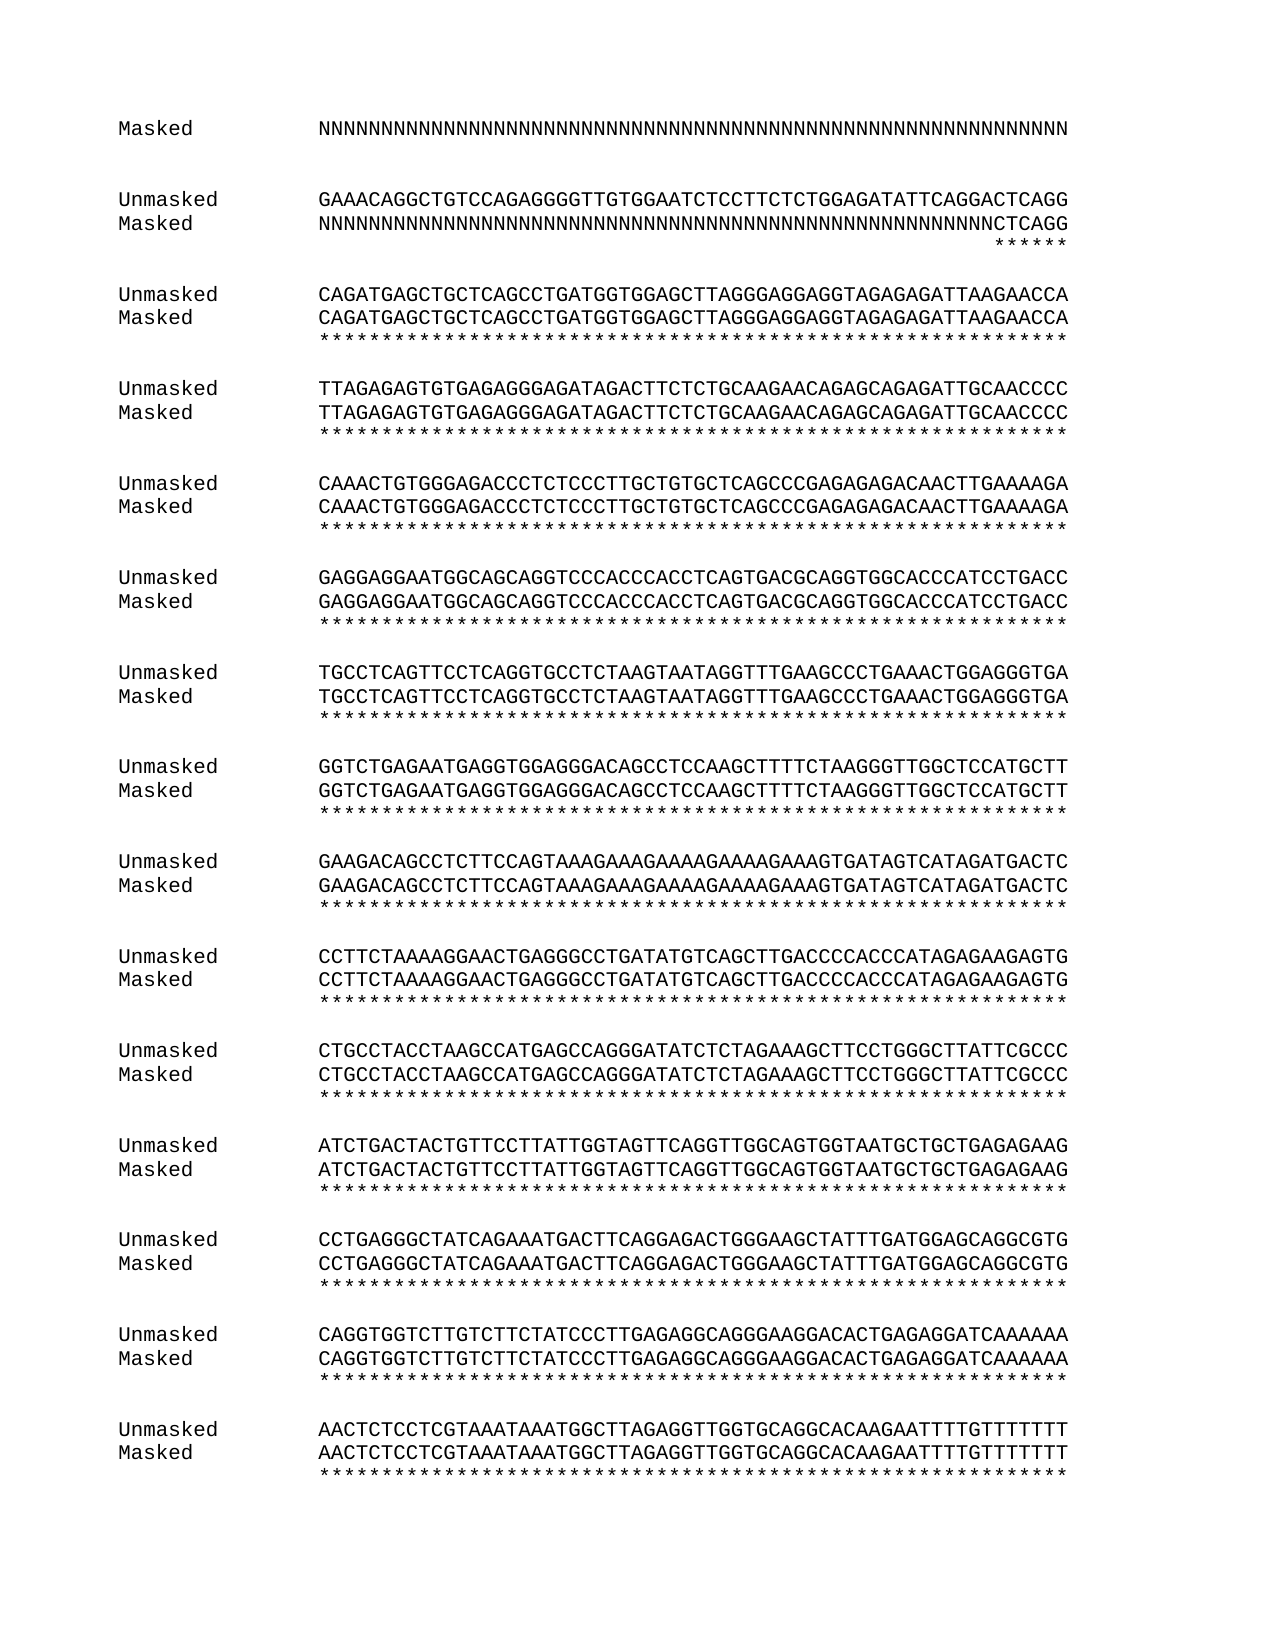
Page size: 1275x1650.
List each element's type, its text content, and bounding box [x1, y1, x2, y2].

text Unmasked CAGATGAGCTGCTCAGCCTGATGGTGGAGCTTAGGGAGGAGGTAGAGAGATTAAGAACCA [118, 284, 1157, 307]
text Unmasked CCTGAGGGCTATCAGAAATGACTTCAGGAGACTGGGAAGCTATTTGATGGAGCAGGCGTG [118, 1229, 1157, 1253]
text ************************************************************ [118, 1182, 1157, 1206]
text Masked CCTGAGGGCTATCAGAAATGACTTCAGGAGACTGGGAAGCTATTTGATGGAGCAGGCGTG [118, 1253, 1157, 1277]
text Unmasked GAAGACAGCCTCTTCCAGTAAAGAAAGAAAAGAAAAGAAAGTGATAGTCATAGATGACTC [118, 851, 1157, 875]
text Unmasked TTAGAGAGTGTGAGAGGGAGATAGACTTCTCTGCAAGAACAGAGCAGAGATTGCAACCCC [118, 378, 1157, 402]
text Masked AACTCTCCTCGTAAATAAATGGCTTAGAGGTTGGTGCAGGCACAAGAATTTTGTTTTTTT [118, 1442, 1157, 1466]
text Masked GAAGACAGCCTCTTCCAGTAAAGAAAGAAAAGAAAAGAAAGTGATAGTCATAGATGACTC [118, 875, 1157, 898]
text ************************************************************ [118, 1277, 1157, 1300]
text Unmasked ATCTGACTACTGTTCCTTATTGGTAGTTCAGGTTGGCAGTGGTAATGCTGCTGAGAGAAG [118, 1135, 1157, 1158]
text Masked CAAACTGTGGGAGACCCTCTCCCTTGCTGTGCTCAGCCCGAGAGAGACAACTTGAAAAGA [118, 496, 1157, 520]
text Masked NNNNNNNNNNNNNNNNNNNNNNNNNNNNNNNNNNNNNNNNNNNNNNNNNNNNNNCTCAGG [118, 213, 1157, 236]
text Unmasked CCTTCTAAAAGGAACTGAGGGCCTGATATGTCAGCTTGACCCCACCCATAGAGAAGAGTG [118, 946, 1157, 969]
text Unmasked TGCCTCAGTTCCTCAGGTGCCTCTAAGTAATAGGTTTGAAGCCCTGAAACTGGAGGGTGA [118, 662, 1157, 686]
text Masked TGCCTCAGTTCCTCAGGTGCCTCTAAGTAATAGGTTTGAAGCCCTGAAACTGGAGGGTGA [118, 686, 1157, 709]
text Masked TTAGAGAGTGTGAGAGGGAGATAGACTTCTCTGCAAGAACAGAGCAGAGATTGCAACCCC [118, 402, 1157, 426]
text Unmasked GAAACAGGCTGTCCAGAGGGGTTGTGGAATCTCCTTCTCTGGAGATATTCAGGACTCAGG [118, 189, 1157, 213]
text Masked CAGGTGGTCTTGTCTTCTATCCCTTGAGAGGCAGGGAAGGACACTGAGAGGATCAAAAAA [118, 1348, 1157, 1371]
text Unmasked CTGCCTACCTAAGCCATGAGCCAGGGATATCTCTAGAAAGCTTCCTGGGCTTATTCGCCC [118, 1040, 1157, 1064]
text ****** [118, 236, 1157, 260]
text ************************************************************ [118, 331, 1157, 354]
text Masked GAGGAGGAATGGCAGCAGGTCCCACCCACCTCAGTGACGCAGGTGGCACCCATCCTGACC [118, 591, 1157, 615]
text ************************************************************ [118, 1088, 1157, 1111]
text Unmasked CAGGTGGTCTTGTCTTCTATCCCTTGAGAGGCAGGGAAGGACACTGAGAGGATCAAAAAA [118, 1324, 1157, 1348]
text ************************************************************ [118, 1466, 1157, 1489]
text Unmasked CAAACTGTGGGAGACCCTCTCCCTTGCTGTGCTCAGCCCGAGAGAGACAACTTGAAAAGA [118, 473, 1157, 496]
text ************************************************************ [118, 898, 1157, 922]
text ************************************************************ [118, 615, 1157, 638]
text Masked CTGCCTACCTAAGCCATGAGCCAGGGATATCTCTAGAAAGCTTCCTGGGCTTATTCGCCC [118, 1064, 1157, 1088]
text Unmasked GAGGAGGAATGGCAGCAGGTCCCACCCACCTCAGTGACGCAGGTGGCACCCATCCTGACC [118, 567, 1157, 591]
text ************************************************************ [118, 993, 1157, 1017]
text ************************************************************ [118, 709, 1157, 733]
text Masked NNNNNNNNNNNNNNNNNNNNNNNNNNNNNNNNNNNNNNNNNNNNNNNNNNNNNNNNNNNN [118, 118, 1157, 142]
text Masked CAGATGAGCTGCTCAGCCTGATGGTGGAGCTTAGGGAGGAGGTAGAGAGATTAAGAACCA [118, 307, 1157, 331]
text ************************************************************ [118, 520, 1157, 544]
text Unmasked AACTCTCCTCGTAAATAAATGGCTTAGAGGTTGGTGCAGGCACAAGAATTTTGTTTTTTT [118, 1419, 1157, 1442]
text Masked CCTTCTAAAAGGAACTGAGGGCCTGATATGTCAGCTTGACCCCACCCATAGAGAAGAGTG [118, 969, 1157, 993]
text Masked GGTCTGAGAATGAGGTGGAGGGACAGCCTCCAAGCTTTTCTAAGGGTTGGCTCCATGCTT [118, 780, 1157, 804]
text ************************************************************ [118, 1371, 1157, 1395]
text Unmasked GGTCTGAGAATGAGGTGGAGGGACAGCCTCCAAGCTTTTCTAAGGGTTGGCTCCATGCTT [118, 757, 1157, 780]
text ************************************************************ [118, 804, 1157, 827]
text ************************************************************ [118, 426, 1157, 449]
text Masked ATCTGACTACTGTTCCTTATTGGTAGTTCAGGTTGGCAGTGGTAATGCTGCTGAGAGAAG [118, 1158, 1157, 1182]
